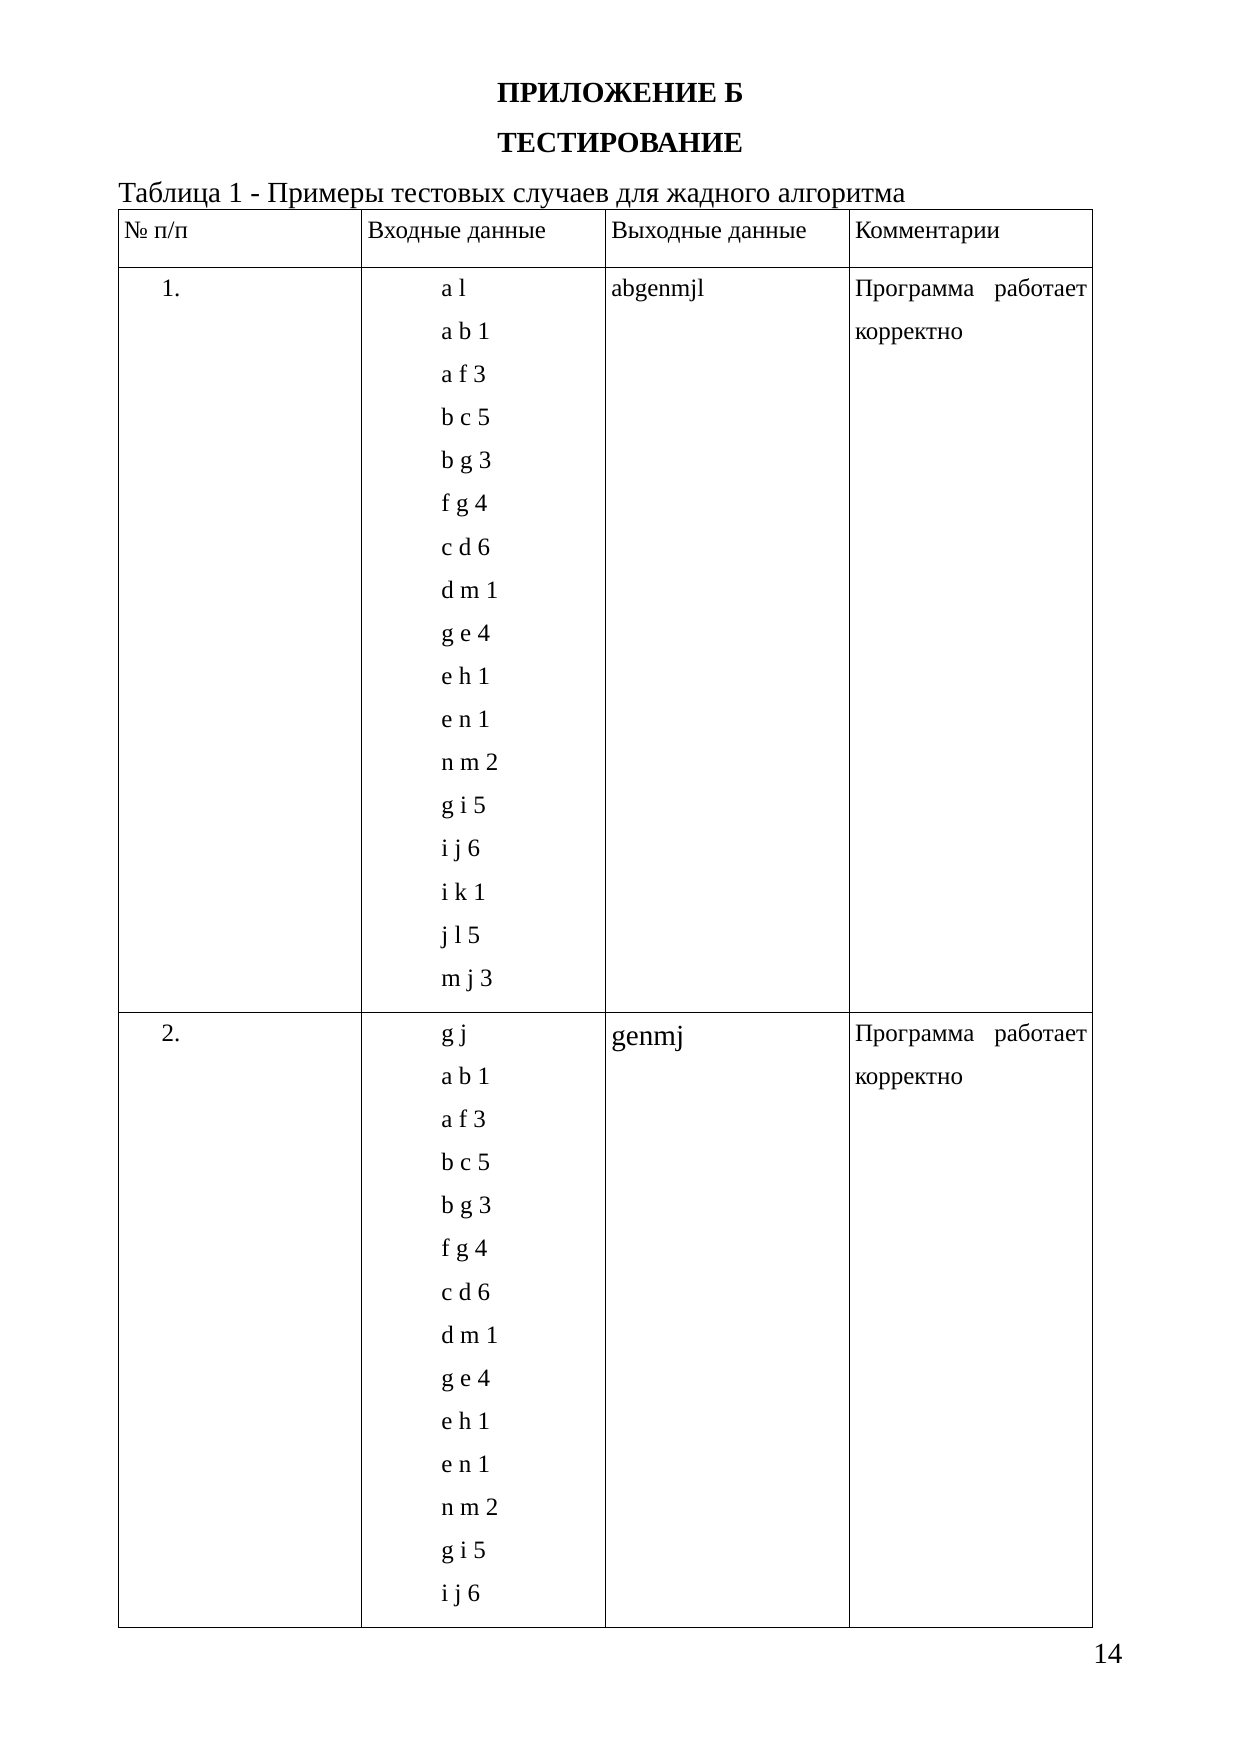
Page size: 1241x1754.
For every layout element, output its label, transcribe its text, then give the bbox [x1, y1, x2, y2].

table_header № п/п [119, 210, 361, 267]
table_header Входные данные [362, 210, 605, 267]
table_cell Программа работает корректно [850, 268, 1092, 1012]
table_cell abgenmjl [606, 268, 849, 1012]
table_cell Программа работает корректно [850, 1013, 1092, 1627]
table_cell [119, 268, 361, 1012]
text Таблица 1 - Примеры тестовых случаев для жадного алгоритма [118, 176, 1122, 209]
table_header Комментарии [850, 210, 1092, 267]
table_cell g j a b 1 a f 3 b c 5 b g 3 f g 4 c d 6 d m 1 g e 4 e h 1 e n 1 n m 2 g i 5 i j 6 [362, 1013, 605, 1627]
table_header Выходные данные [606, 210, 849, 267]
table_cell genmj [606, 1013, 849, 1627]
subtitle Приложение Б Тестирование [118, 75, 1122, 159]
table_cell a l a b 1 a f 3 b c 5 b g 3 f g 4 c d 6 d m 1 g e 4 e h 1 e n 1 n m 2 g i 5 i j 6 i k 1 j l 5 m j 3 [362, 268, 605, 1012]
table_cell [119, 1013, 361, 1627]
